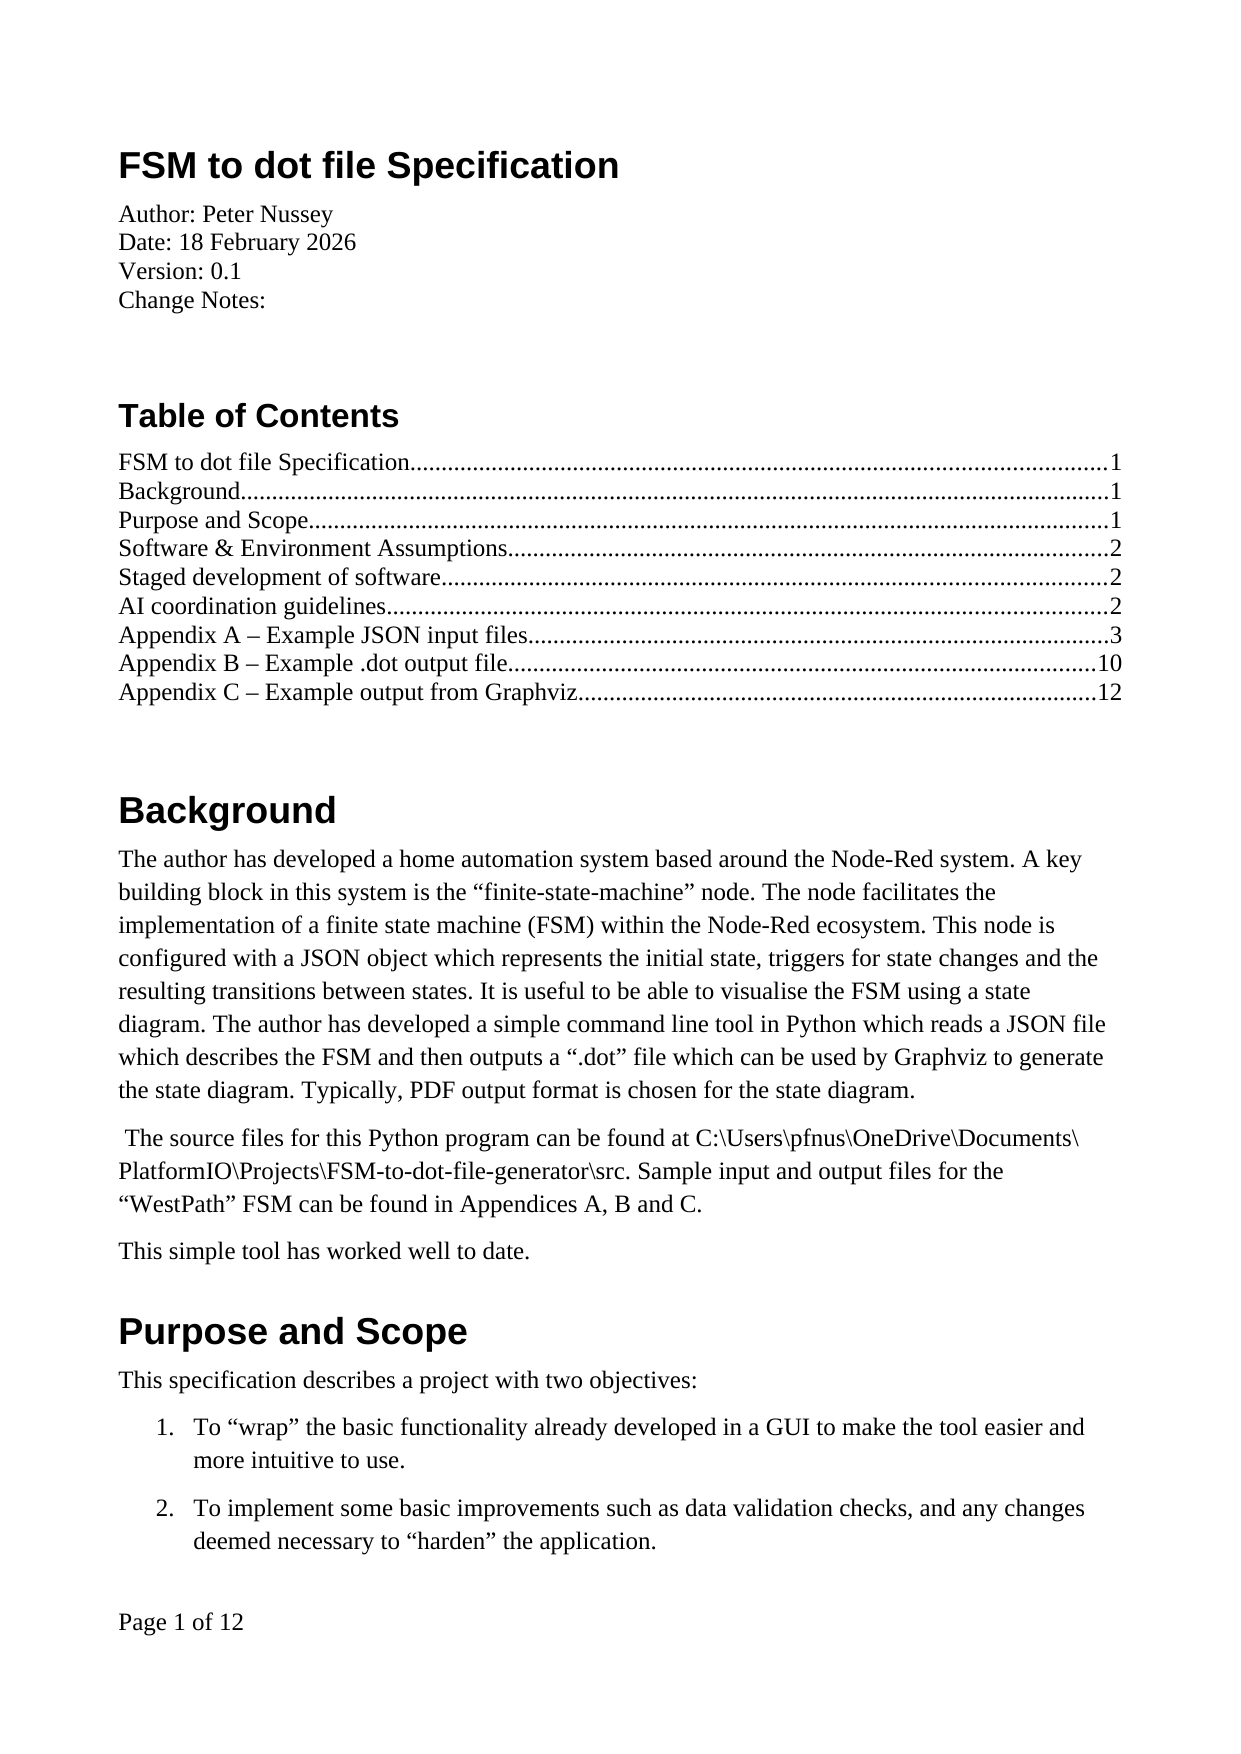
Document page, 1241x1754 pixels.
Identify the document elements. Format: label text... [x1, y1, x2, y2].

subtitle Table of Contents [118, 396, 1122, 435]
text Staged development of software 2 [118, 562, 1122, 591]
text Author: Peter Nussey [118, 199, 1122, 227]
list To “wrap” the basic functionality already developed in a GUI to make the tool easier and more intuitive to use. [156, 1412, 1122, 1474]
subtitle Background [118, 788, 1122, 832]
subtitle FSM to dot file Specification [118, 143, 1122, 186]
text Appendix B – Example .dot output file 10 [118, 648, 1122, 677]
list To implement some basic improvements such as data validation checks, and any changes deemed necessary to “harden” the application. [156, 1493, 1122, 1555]
text This specification describes a project with two objectives: [118, 1365, 1122, 1393]
text AI coordination guidelines 2 [118, 591, 1122, 620]
text Appendix A – Example JSON input files 3 [118, 620, 1122, 648]
text Background 1 [118, 476, 1122, 505]
text The source files for this Python program can be found at C:\Users\pfnus\OneDrive\Documents\PlatformIO\Projects\FSM-to-dot-file-generator\src. Sample input and output files for the “WestPath” FSM can be found in Appendices A, B and C. [118, 1123, 1122, 1218]
text FSM to dot file Specification 1 [118, 447, 1122, 476]
text Purpose and Scope 1 [118, 505, 1122, 533]
text Appendix C – Example output from Graphviz 12 [118, 677, 1122, 706]
text Date: 18 February 2026 [118, 227, 1122, 256]
text This simple tool has worked well to date. [118, 1236, 1122, 1265]
text Software & Environment Assumptions 2 [118, 533, 1122, 562]
text Change Notes: [118, 285, 1122, 314]
text The author has developed a home automation system based around the Node-Red system. A key building block in this system is the “finite-state-machine” node. The node facilitates the implementation of a finite state machine (FSM) within the Node-Red ecosystem. This node is configured with a JSON object which represents the initial state, triggers for state changes and the resulting transitions between states. It is useful to be able to visualise the FSM using a state diagram. The author has developed a simple command line tool in Python which reads a JSON file which describes the FSM and then outputs a “.dot” file which can be used by Graphviz to generate the state diagram. Typically, PDF output format is chosen for the state diagram. [118, 844, 1122, 1104]
text Version: 0.1 [118, 256, 1122, 285]
subtitle Purpose and Scope [118, 1309, 1122, 1352]
